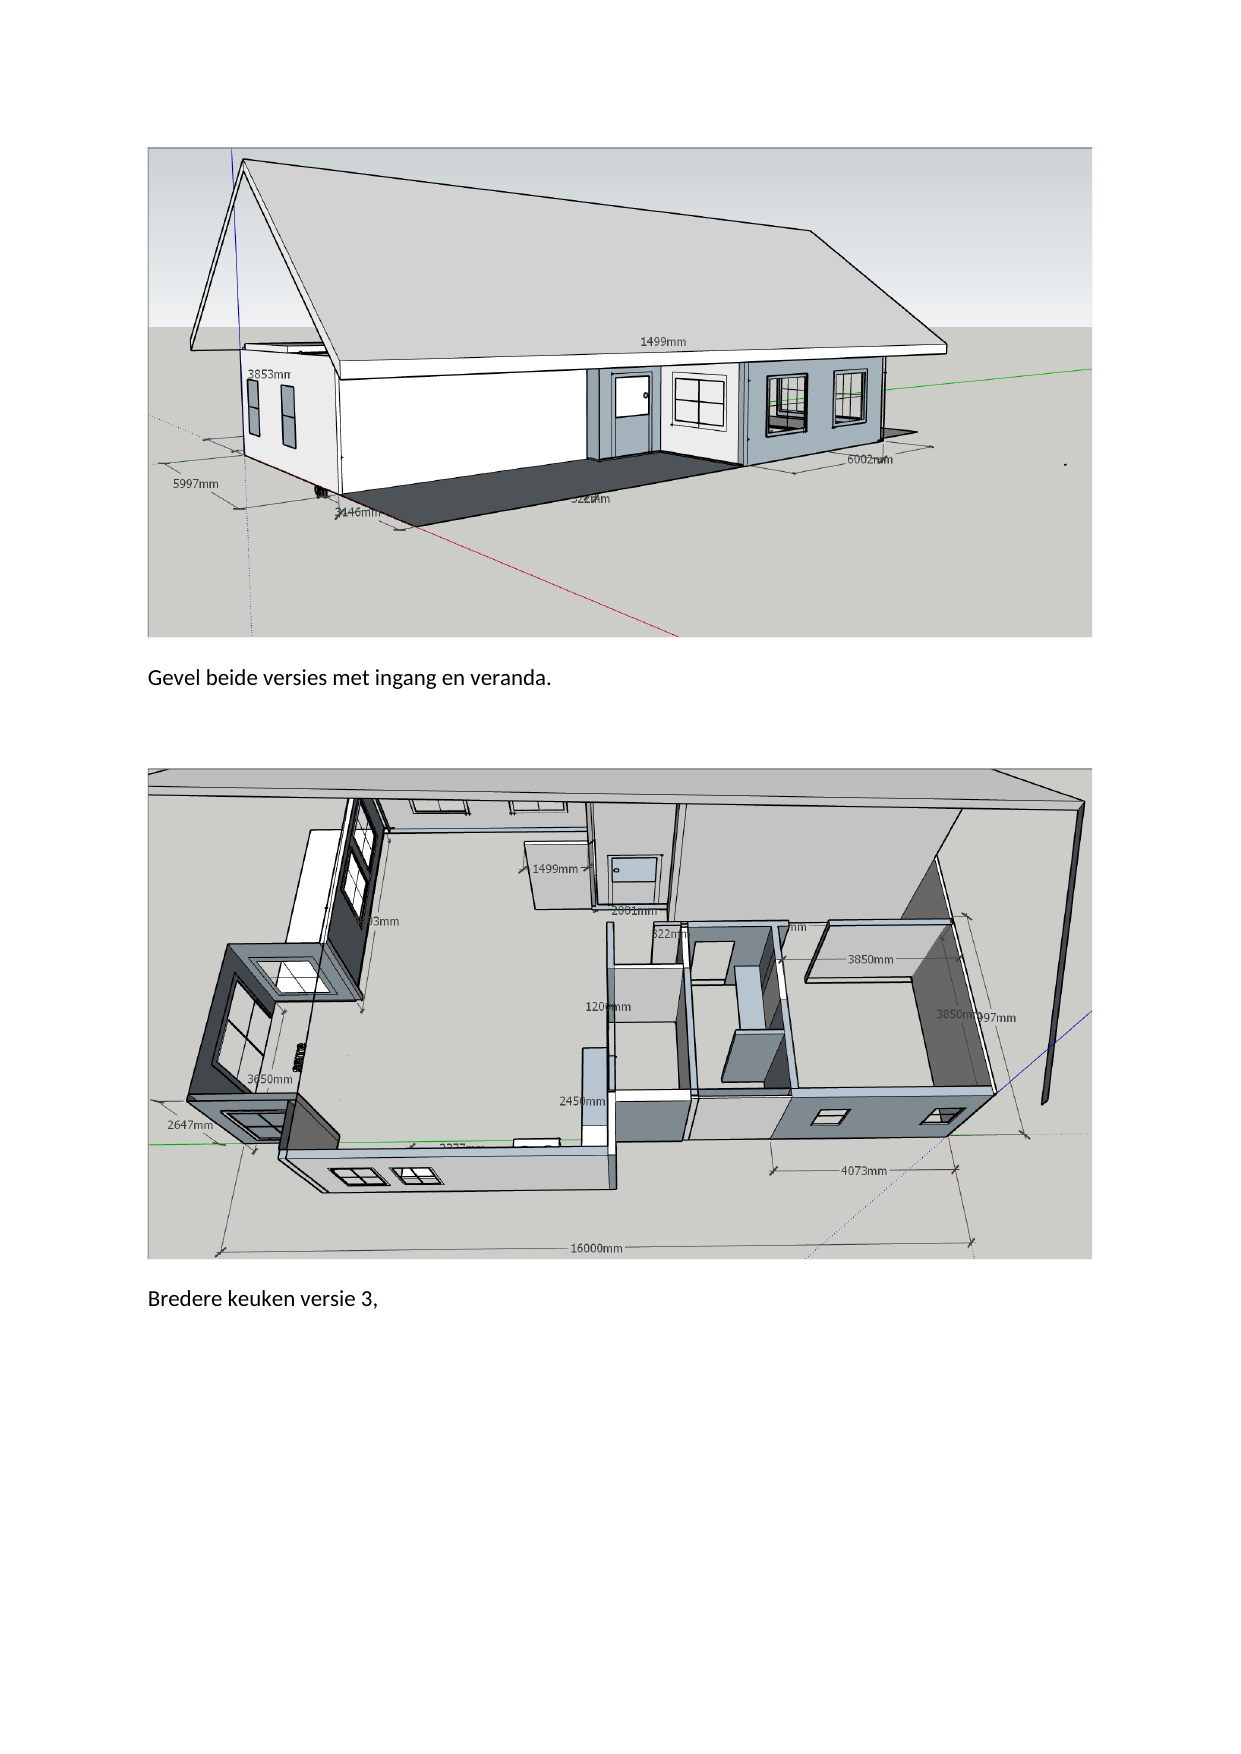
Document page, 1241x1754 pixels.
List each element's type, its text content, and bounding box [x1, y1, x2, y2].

text Bredere keuken versie 3, [148, 1284, 1093, 1312]
text Gevel beide versies met ingang en veranda. [148, 663, 1093, 691]
